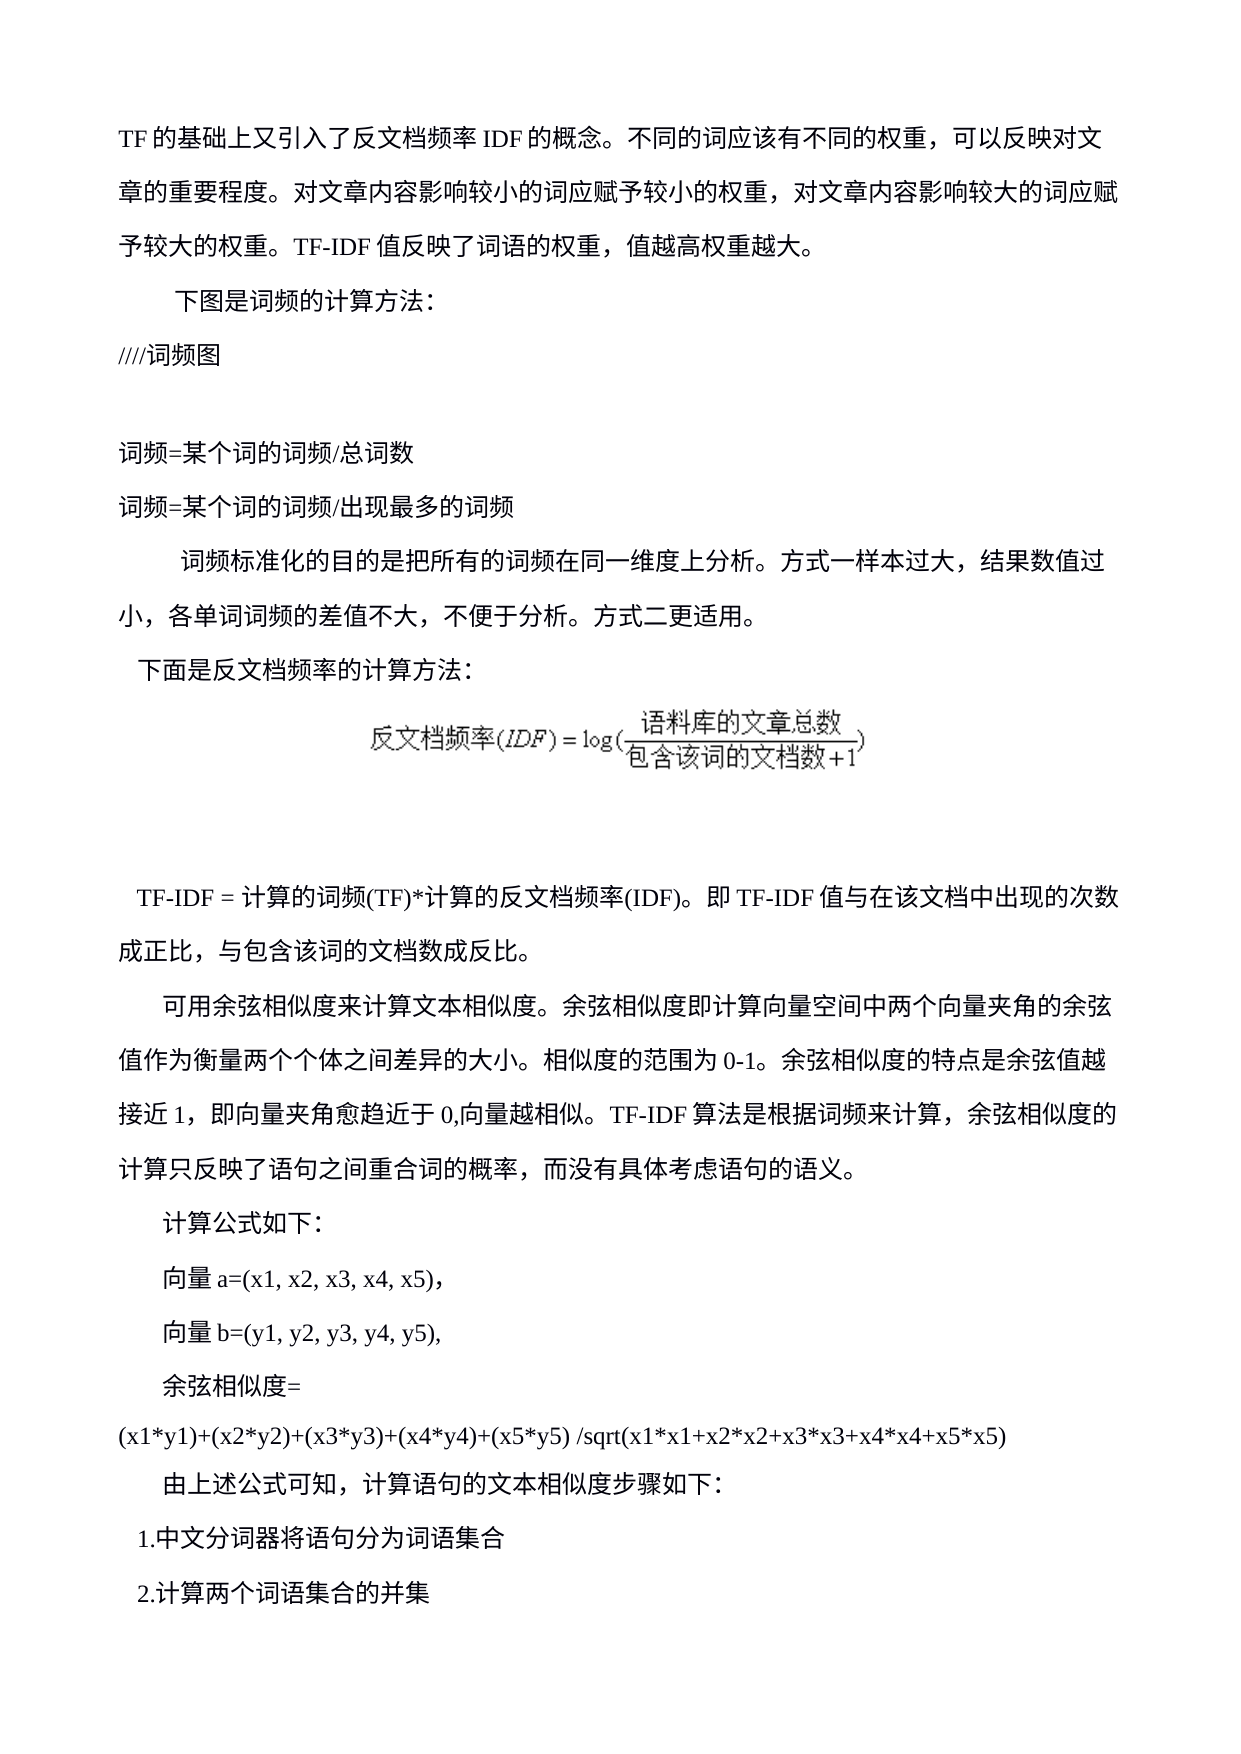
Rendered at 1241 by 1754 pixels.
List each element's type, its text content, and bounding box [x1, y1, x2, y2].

text 词频=某个词的词频/出现最多的词频 [118, 487, 1122, 524]
text 向量b=(y1, y2, y3, y4, y5), [118, 1312, 1122, 1349]
text 下面是反文档频率的计算方法： [118, 651, 1122, 687]
text 向量a=(x1, x2, x3, x4, x5)， [118, 1258, 1122, 1294]
text 可用余弦相似度来计算文本相似度。余弦相似度即计算向量空间中两个向量夹角的余弦值作为衡量两个个体之间差异的大小。相似度的范围为0-1。余弦相似度的特点是余弦值越接近1，即向量夹角愈趋近于0,向量越相似。TF-IDF算法是根据词频来计算，余弦相似度的计算只反映了语句之间重合词的概率，而没有具体考虑语句的语义。 [118, 986, 1122, 1186]
text 下图是词频的计算方法： [118, 281, 1122, 317]
picture [368, 705, 872, 774]
text (x1*y1)+(x2*y2)+(x3*y3)+(x4*y4)+(x5*y5) /sqrt(x1*x1+x2*x2+x3*x3+x4*x4+x5*x5) [118, 1421, 1122, 1450]
text ////词频图 [118, 336, 1122, 372]
text TF的基础上又引入了反文档频率IDF的概念。不同的词应该有不同的权重，可以反映对文章的重要程度。对文章内容影响较小的词应赋予较小的权重，对文章内容影响较大的词应赋予较大的权重。TF-IDF值反映了词语的权重，值越高权重越大。 [118, 118, 1122, 263]
text 1.中文分词器将语句分为词语集合 [118, 1519, 1122, 1555]
text 2.计算两个词语集合的并集 [118, 1573, 1122, 1609]
text 词频=某个词的词频/总词数 [118, 433, 1122, 469]
text 词频标准化的目的是把所有的词频在同一维度上分析。方式一样本过大，结果数值过小，各单词词频的差值不大，不便于分析。方式二更适用。 [118, 542, 1122, 632]
text TF-IDF = 计算的词频(TF)*计算的反文档频率(IDF)。即TF-IDF值与在该文档中出现的次数成正比，与包含该词的文档数成反比。 [118, 877, 1122, 968]
text 由上述公式可知，计算语句的文本相似度步骤如下： [118, 1464, 1122, 1501]
text 余弦相似度= [118, 1367, 1122, 1403]
text 计算公式如下： [118, 1204, 1122, 1240]
